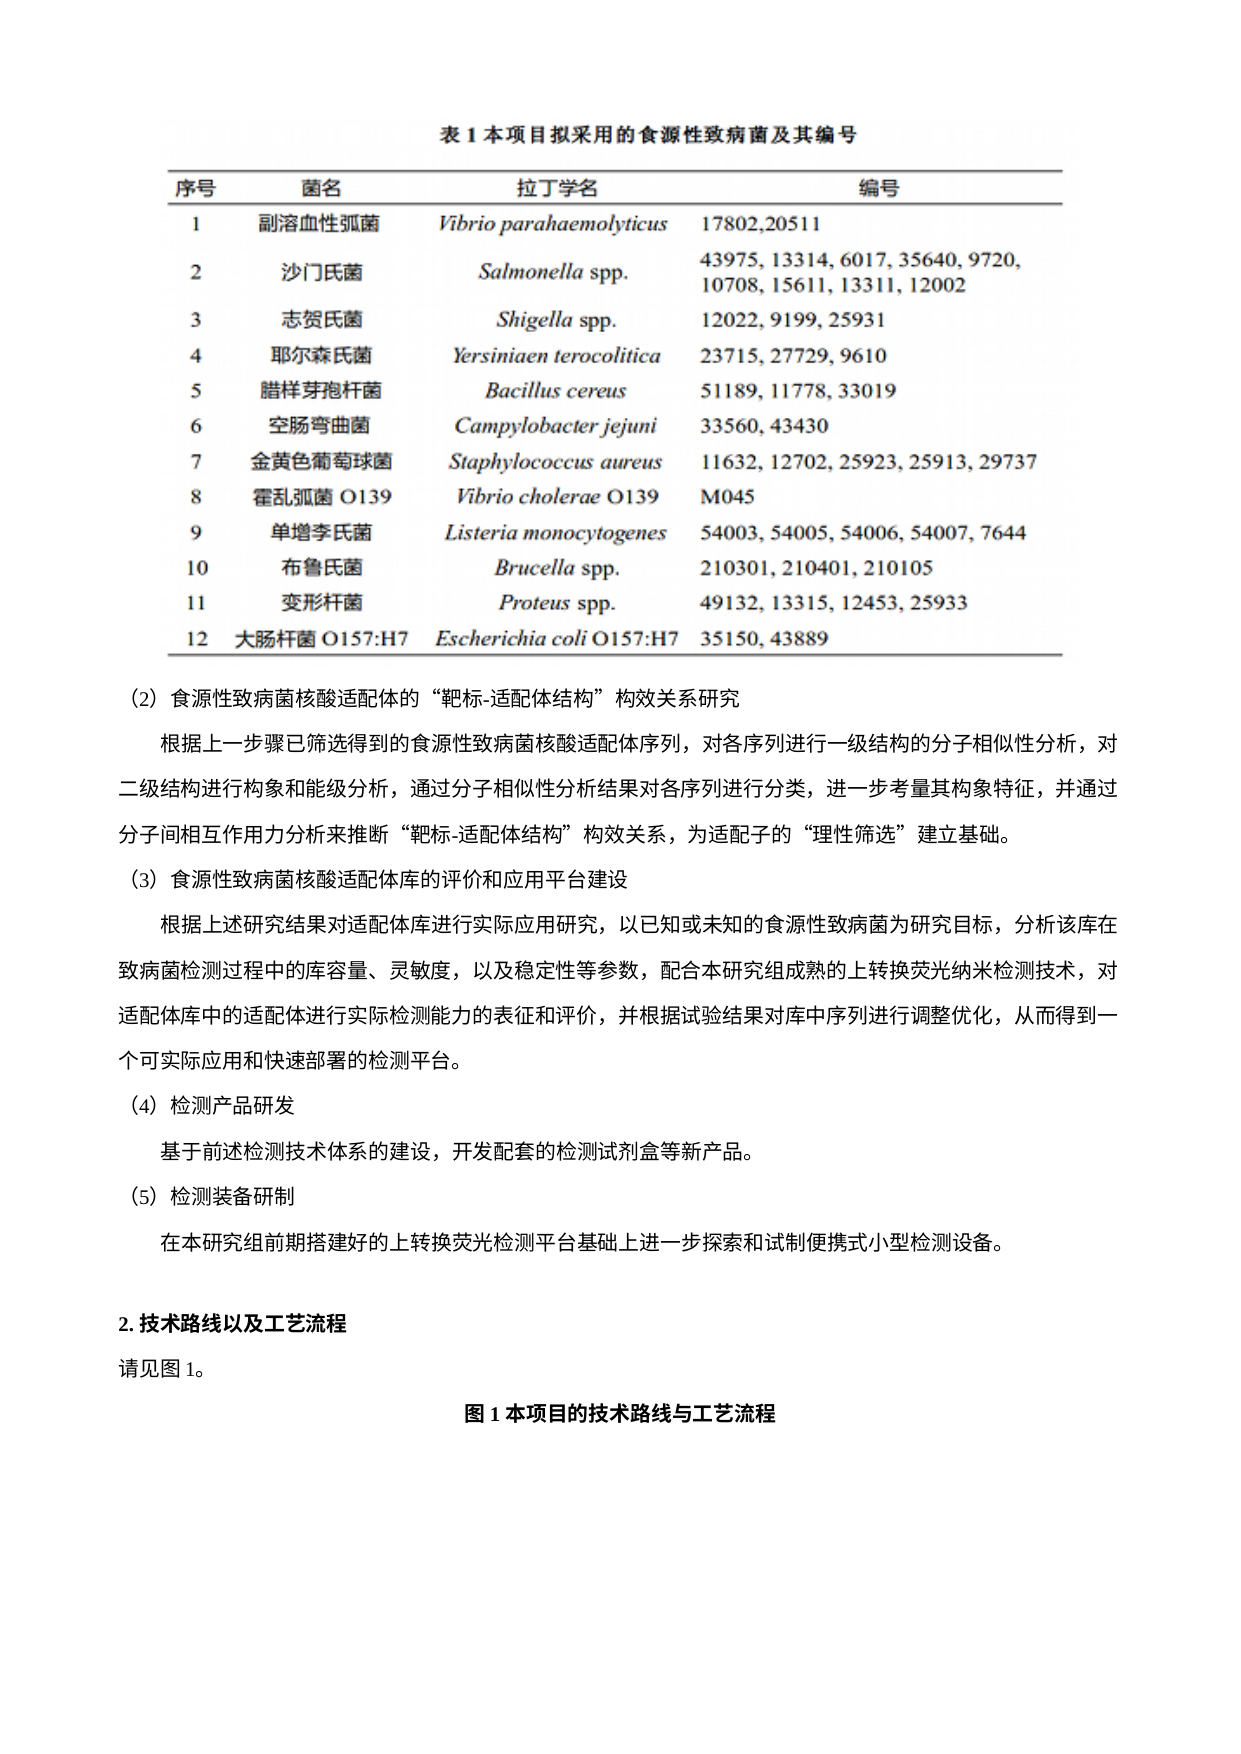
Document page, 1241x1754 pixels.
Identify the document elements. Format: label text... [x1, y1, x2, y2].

text （2）食源性致病菌核酸适配体的“靶标-适配体结构”构效关系研究 [118, 118, 1122, 712]
text 在本研究组前期搭建好的上转换荧光检测平台基础上进一步探索和试制便携式小型检测设备。 [118, 1226, 1122, 1256]
text （3）食源性致病菌核酸适配体库的评价和应用平台建设 [118, 863, 1122, 893]
text （5）检测装备研制 [118, 1180, 1122, 1211]
picture [161, 118, 1080, 667]
text 图1 本项目的技术路线与工艺流程 [118, 1398, 1122, 1428]
text 2. 技术路线以及工艺流程 [118, 1307, 1122, 1337]
text 请见图1。 [118, 1352, 1122, 1383]
text （4）检测产品研发 [118, 1090, 1122, 1120]
text 基于前述检测技术体系的建设，开发配套的检测试剂盒等新产品。 [118, 1135, 1122, 1165]
text 根据上一步骤已筛选得到的食源性致病菌核酸适配体序列，对各序列进行一级结构的分子相似性分析，对二级结构进行构象和能级分析，通过分子相似性分析结果对各序列进行分类，进一步考量其构象特征，并通过分子间相互作用力分析来推断“靶标-适配体结构”构效关系，为适配子的“理性筛选”建立基础。 [118, 727, 1122, 848]
text 根据上述研究结果对适配体库进行实际应用研究，以已知或未知的食源性致病菌为研究目标，分析该库在致病菌检测过程中的库容量、灵敏度，以及稳定性等参数，配合本研究组成熟的上转换荧光纳米检测技术，对适配体库中的适配体进行实际检测能力的表征和评价，并根据试验结果对库中序列进行调整优化，从而得到一个可实际应用和快速部署的检测平台。 [118, 908, 1122, 1075]
